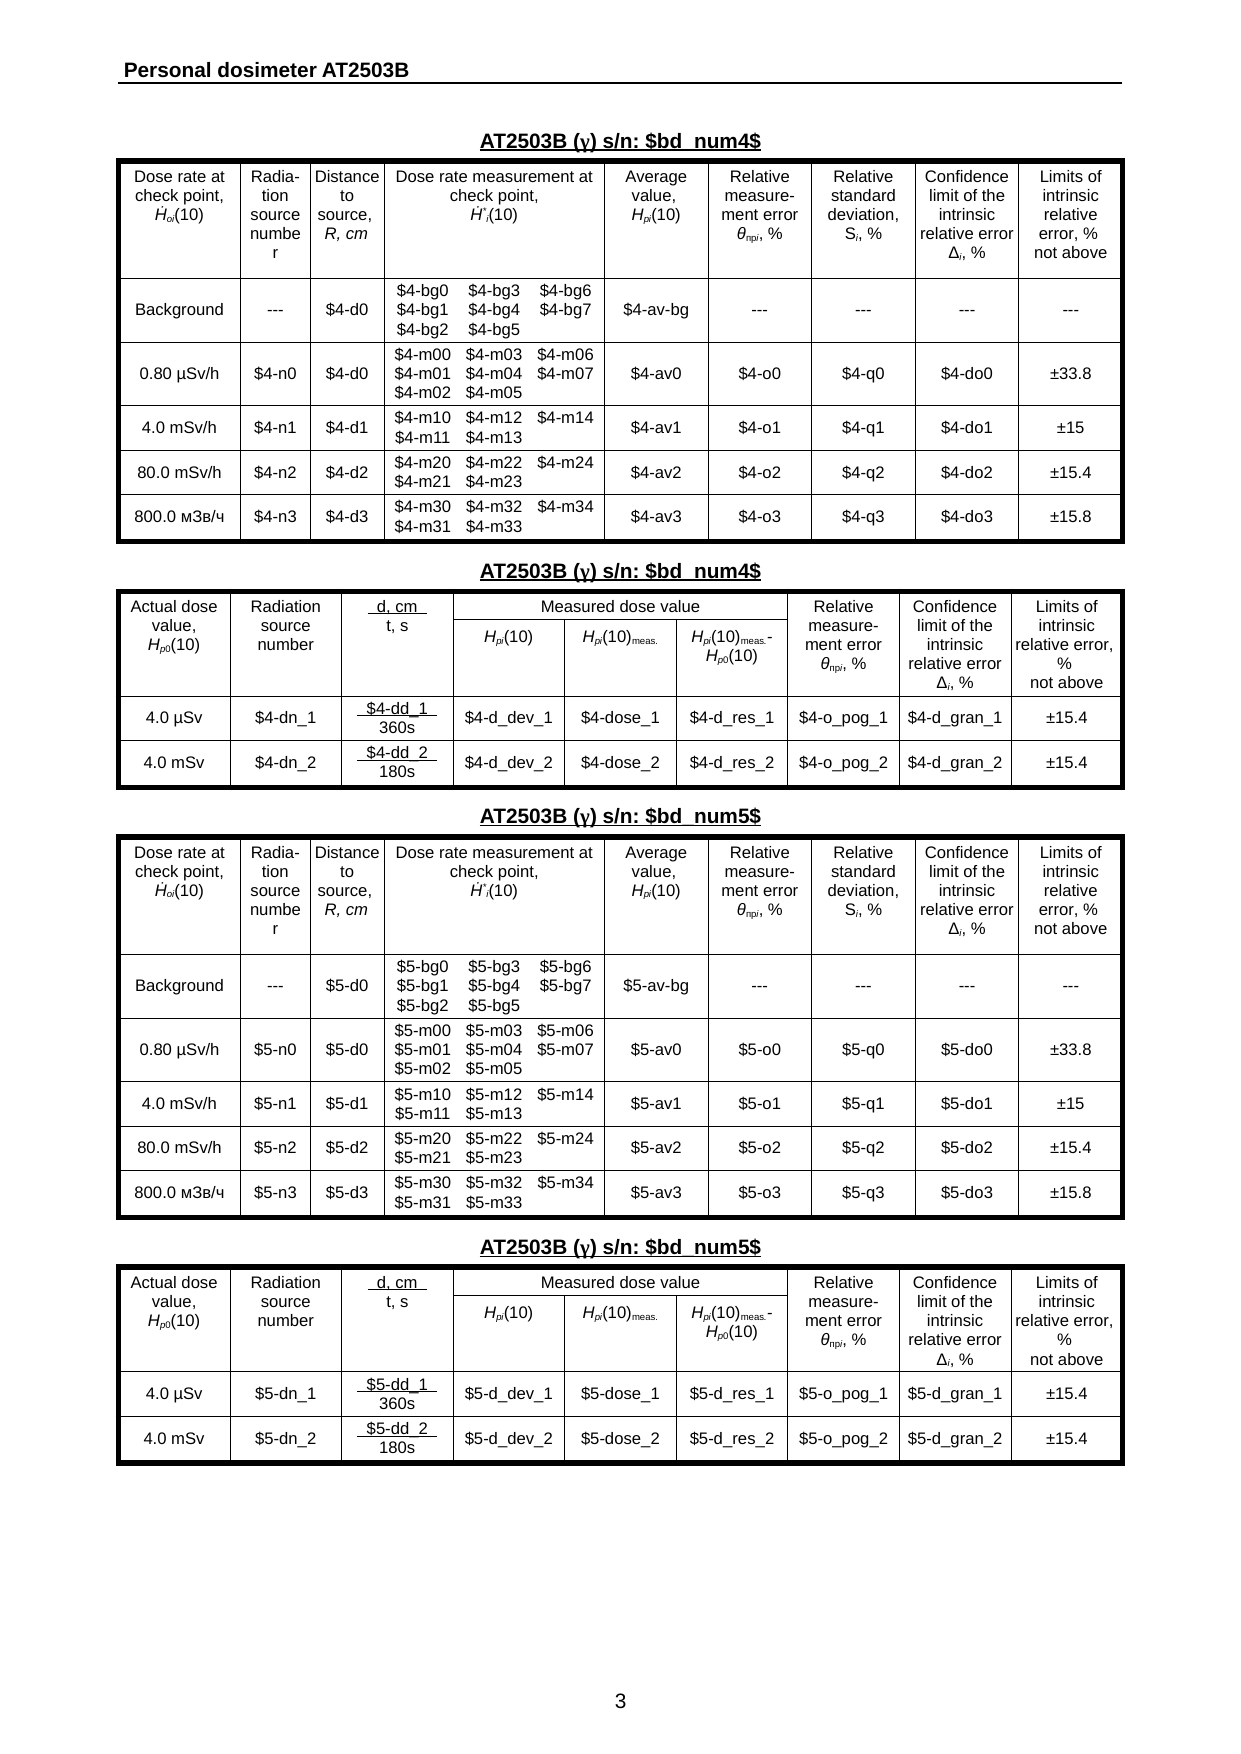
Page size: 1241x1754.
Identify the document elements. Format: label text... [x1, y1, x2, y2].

table_cell $5-dn_1 [231, 1372, 341, 1416]
table_cell $4-m10 $4-m11 $4-m12 $4-m13 $4-m14 [385, 406, 604, 450]
table_cell --- [709, 279, 811, 342]
table_cell $4-av1 [605, 406, 708, 450]
table_cell $4-dose_2 [565, 741, 676, 784]
table_cell Relative standard deviation, Si, % [812, 164, 915, 278]
table_cell $4-q1 [812, 406, 915, 450]
table_cell $4-o_pog_2 [788, 741, 899, 784]
table_cell Dose rate measurement at check point, Ḣ*i(10) [385, 164, 604, 278]
table_cell $5-d2 [311, 1127, 384, 1170]
table_cell $5-do1 [916, 1082, 1018, 1126]
table_cell ±15.4 [1012, 1417, 1120, 1460]
table_cell Average value, Hpi(10) [605, 164, 708, 278]
table_cell $5-n3 [241, 1171, 310, 1214]
table_cell Dose rate at check point, Ḣoi(10) [121, 840, 240, 954]
table_cell $4-av0 [605, 343, 708, 405]
table_cell Relative measure-ment error θпрi, % [788, 594, 899, 696]
table_cell ±15.4 [1012, 741, 1120, 784]
table_cell d, cm t, s [342, 1270, 453, 1371]
table_cell $5-d_res_1 [677, 1372, 787, 1416]
table_cell ±15.4 [1012, 697, 1120, 740]
table_cell $5-d3 [311, 1171, 384, 1214]
table_cell 80.0 mSv/h [121, 451, 240, 494]
table_cell $5-d_gran_1 [900, 1372, 1011, 1416]
table_cell $4-do2 [916, 451, 1018, 494]
table_cell $4-q2 [812, 451, 915, 494]
table_header AT2503B (γ) s/n: $bd_num4$ [118, 544, 1122, 588]
table_cell $5-av0 [605, 1019, 708, 1081]
table_cell $5-m00 $5-m01 $5-m02 $5-m03 $5-m04 $5-m05 $5-m06 $5-m07 [385, 1019, 604, 1081]
table_cell $4-m20 $4-m21 $4-m22 $4-m23 $4-m24 [385, 451, 604, 494]
table_cell $5-dn_2 [231, 1417, 341, 1460]
table_cell $4-o1 [709, 406, 811, 450]
table_cell Actual dose value, Hp0(10) [121, 594, 230, 696]
table_cell $5-do2 [916, 1127, 1018, 1170]
table_cell $5-o1 [709, 1082, 811, 1126]
table_cell $5-d0 [311, 955, 384, 1017]
table_cell $5-dd_1 360s [342, 1372, 453, 1416]
table_cell $4-dd_2 180s [342, 741, 453, 784]
table_cell $4-bg0 $4-bg1 $4-bg2 $4-bg3 $4-bg4 $4-bg5 $4-bg6 $4-bg7 [385, 279, 604, 342]
table_cell Average value, Hpi(10) [605, 840, 708, 954]
table_cell $5-q1 [812, 1082, 915, 1126]
table_cell 0.80 µSv/h [121, 343, 240, 405]
table_cell $4-d_dev_2 [454, 741, 564, 784]
table_cell $4-av2 [605, 451, 708, 494]
table_cell Dose rate at check point, Ḣoi(10) [121, 164, 240, 278]
table_cell $4-d_res_1 [677, 697, 787, 740]
table_cell 4.0 mSv [121, 1417, 230, 1460]
table_cell Limits of intrinsic relative error, % not above [1012, 1270, 1120, 1371]
table_cell --- [709, 955, 811, 1017]
table_cell Distance to source, R, сm [311, 164, 384, 278]
table_cell $5-m10 $5-m11 $5-m12 $5-m13 $5-m14 [385, 1082, 604, 1126]
table_cell $4-m30 $4-m31 $4-m32 $4-m33 $4-m34 [385, 495, 604, 539]
table_cell 4.0 µSv [121, 697, 230, 740]
table_cell Measured dose value [454, 594, 787, 619]
table_cell Radia-tion source number [241, 164, 310, 278]
table_cell $5-m30 $5-m31 $5-m32 $5-m33 $5-m34 [385, 1171, 604, 1214]
table_cell $5-av2 [605, 1127, 708, 1170]
table_cell $5-dd_2 180s [342, 1417, 453, 1460]
table_header AT2503B (γ) s/n: $bd_num4$ [118, 114, 1122, 158]
table_cell $5-d_dev_1 [454, 1372, 564, 1416]
table_cell $5-av3 [605, 1171, 708, 1214]
table_cell Radia-tion source number [241, 840, 310, 954]
table_cell ±15.8 [1019, 1171, 1120, 1214]
table_cell $5-q2 [812, 1127, 915, 1170]
table_cell $4-do3 [916, 495, 1018, 539]
table_cell $4-n2 [241, 451, 310, 494]
table_cell $4-av3 [605, 495, 708, 539]
table_cell $5-do3 [916, 1171, 1018, 1214]
table_cell $4-n0 [241, 343, 310, 405]
table_cell --- [916, 955, 1018, 1017]
table_cell $4-d2 [311, 451, 384, 494]
table_cell $4-d_dev_1 [454, 697, 564, 740]
table_cell $5-n0 [241, 1019, 310, 1081]
table_cell Dose rate measurement at check point, Ḣ*i(10) [385, 840, 604, 954]
table_cell $4-dn_2 [231, 741, 341, 784]
table_cell $4-do0 [916, 343, 1018, 405]
table_cell ±33.8 [1019, 1019, 1120, 1081]
table_cell $5-n2 [241, 1127, 310, 1170]
table_cell Hpi(10) [454, 620, 564, 696]
table_cell $5-o0 [709, 1019, 811, 1081]
table_cell $4-dd_1 360s [342, 697, 453, 740]
table_cell Distance to source, R, сm [311, 840, 384, 954]
table_cell $5-q0 [812, 1019, 915, 1081]
table_cell $4-o0 [709, 343, 811, 405]
table_cell Relative measure-ment error θпрi, % [709, 164, 811, 278]
table_cell $5-d_res_2 [677, 1417, 787, 1460]
table_cell 4.0 mSv [121, 741, 230, 784]
table_cell $4-d1 [311, 406, 384, 450]
table_cell $4-n3 [241, 495, 310, 539]
table_cell $4-m00 $4-m01 $4-m02 $4-m03 $4-m04 $4-m05 $4-m06 $4-m07 [385, 343, 604, 405]
table_cell 800.0 мЗв/ч [121, 495, 240, 539]
table_cell Relative measure-ment error θпрi, % [788, 1270, 899, 1371]
table_cell Hpi(10)meas.-Hp0(10) [677, 1296, 787, 1371]
table_cell $5-d0 [311, 1019, 384, 1081]
table_cell --- [812, 279, 915, 342]
table_cell $4-d0 [311, 343, 384, 405]
table_cell 800.0 мЗв/ч [121, 1171, 240, 1214]
table_cell $5-do0 [916, 1019, 1018, 1081]
table_cell $4-d0 [311, 279, 384, 342]
table_cell ±15.4 [1019, 1127, 1120, 1170]
table_cell $4-d_gran_2 [900, 741, 1011, 784]
table_cell --- [1019, 279, 1120, 342]
table_cell Confidence limit of the intrinsic relative error Δi, % [900, 1270, 1011, 1371]
table_cell $5-o_pog_1 [788, 1372, 899, 1416]
table_cell Radiation source number [231, 594, 341, 696]
table_cell $5-n1 [241, 1082, 310, 1126]
table_cell $5-o_pog_2 [788, 1417, 899, 1460]
table_cell ±15 [1019, 1082, 1120, 1126]
table_cell $5-av-bg [605, 955, 708, 1017]
table_cell ±15.4 [1019, 451, 1120, 494]
table_cell Radiation source number [231, 1270, 341, 1371]
table_cell Limits of intrinsic relative error, % not above [1019, 840, 1120, 954]
table_cell $5-o2 [709, 1127, 811, 1170]
table_cell Hpi(10) [454, 1296, 564, 1371]
table_cell Hpi(10)meas.-Hp0(10) [677, 620, 787, 696]
table_cell $5-o3 [709, 1171, 811, 1214]
table_cell Hpi(10)meas. [565, 1296, 676, 1371]
table_cell Actual dose value, Hp0(10) [121, 1270, 230, 1371]
table_cell ±33.8 [1019, 343, 1120, 405]
table_cell --- [916, 279, 1018, 342]
table_cell $4-o2 [709, 451, 811, 494]
table_cell $4-o3 [709, 495, 811, 539]
table_cell 4.0 µSv [121, 1372, 230, 1416]
table_cell ±15.8 [1019, 495, 1120, 539]
table_cell Measured dose value [454, 1270, 787, 1295]
table_cell Hpi(10)meas. [565, 620, 676, 696]
table_cell 80.0 mSv/h [121, 1127, 240, 1170]
table_cell $4-n1 [241, 406, 310, 450]
table_cell $4-d_gran_1 [900, 697, 1011, 740]
table_cell $4-q0 [812, 343, 915, 405]
table_cell Background [121, 955, 240, 1017]
table_cell --- [241, 279, 310, 342]
table_cell Limits of intrinsic relative error, % not above [1012, 594, 1120, 696]
table_cell d, cm t, s [342, 594, 453, 696]
table_cell Confidence limit of the intrinsic relative error Δi, % [916, 164, 1018, 278]
table_cell --- [812, 955, 915, 1017]
table_cell Background [121, 279, 240, 342]
table_cell $4-o_pog_1 [788, 697, 899, 740]
table_cell Limits of intrinsic relative error, % not above [1019, 164, 1120, 278]
table_cell 4.0 mSv/h [121, 1082, 240, 1126]
table_cell Confidence limit of the intrinsic relative error Δi, % [916, 840, 1018, 954]
table_cell 4.0 mSv/h [121, 406, 240, 450]
table_cell $5-q3 [812, 1171, 915, 1214]
table_cell 0.80 µSv/h [121, 1019, 240, 1081]
table_cell $5-av1 [605, 1082, 708, 1126]
table_cell --- [1019, 955, 1120, 1017]
table_cell $5-bg0 $5-bg1 $5-bg2 $5-bg3 $5-bg4 $5-bg5 $5-bg6 $5-bg7 [385, 955, 604, 1017]
table_cell $5-dose_1 [565, 1372, 676, 1416]
table_cell $4-do1 [916, 406, 1018, 450]
table_cell $5-dose_2 [565, 1417, 676, 1460]
table_cell Confidence limit of the intrinsic relative error Δi, % [900, 594, 1011, 696]
table_cell $5-d1 [311, 1082, 384, 1126]
table_cell $4-d3 [311, 495, 384, 539]
table_cell $4-av-bg [605, 279, 708, 342]
table_cell $5-d_dev_2 [454, 1417, 564, 1460]
table_cell Relative measure-ment error θпрi, % [709, 840, 811, 954]
table_cell $4-dn_1 [231, 697, 341, 740]
table_cell --- [241, 955, 310, 1017]
table_header AT2503B (γ) s/n: $bd_num5$ [118, 790, 1122, 834]
table_cell $4-d_res_2 [677, 741, 787, 784]
table_cell ±15.4 [1012, 1372, 1120, 1416]
table_cell Relative standard deviation, Si, % [812, 840, 915, 954]
table_header AT2503B (γ) s/n: $bd_num5$ [118, 1220, 1122, 1264]
table_cell ±15 [1019, 406, 1120, 450]
table_cell $5-m20 $5-m21 $5-m22 $5-m23 $5-m24 [385, 1127, 604, 1170]
table_cell $4-dose_1 [565, 697, 676, 740]
table_cell $4-q3 [812, 495, 915, 539]
table_cell $5-d_gran_2 [900, 1417, 1011, 1460]
